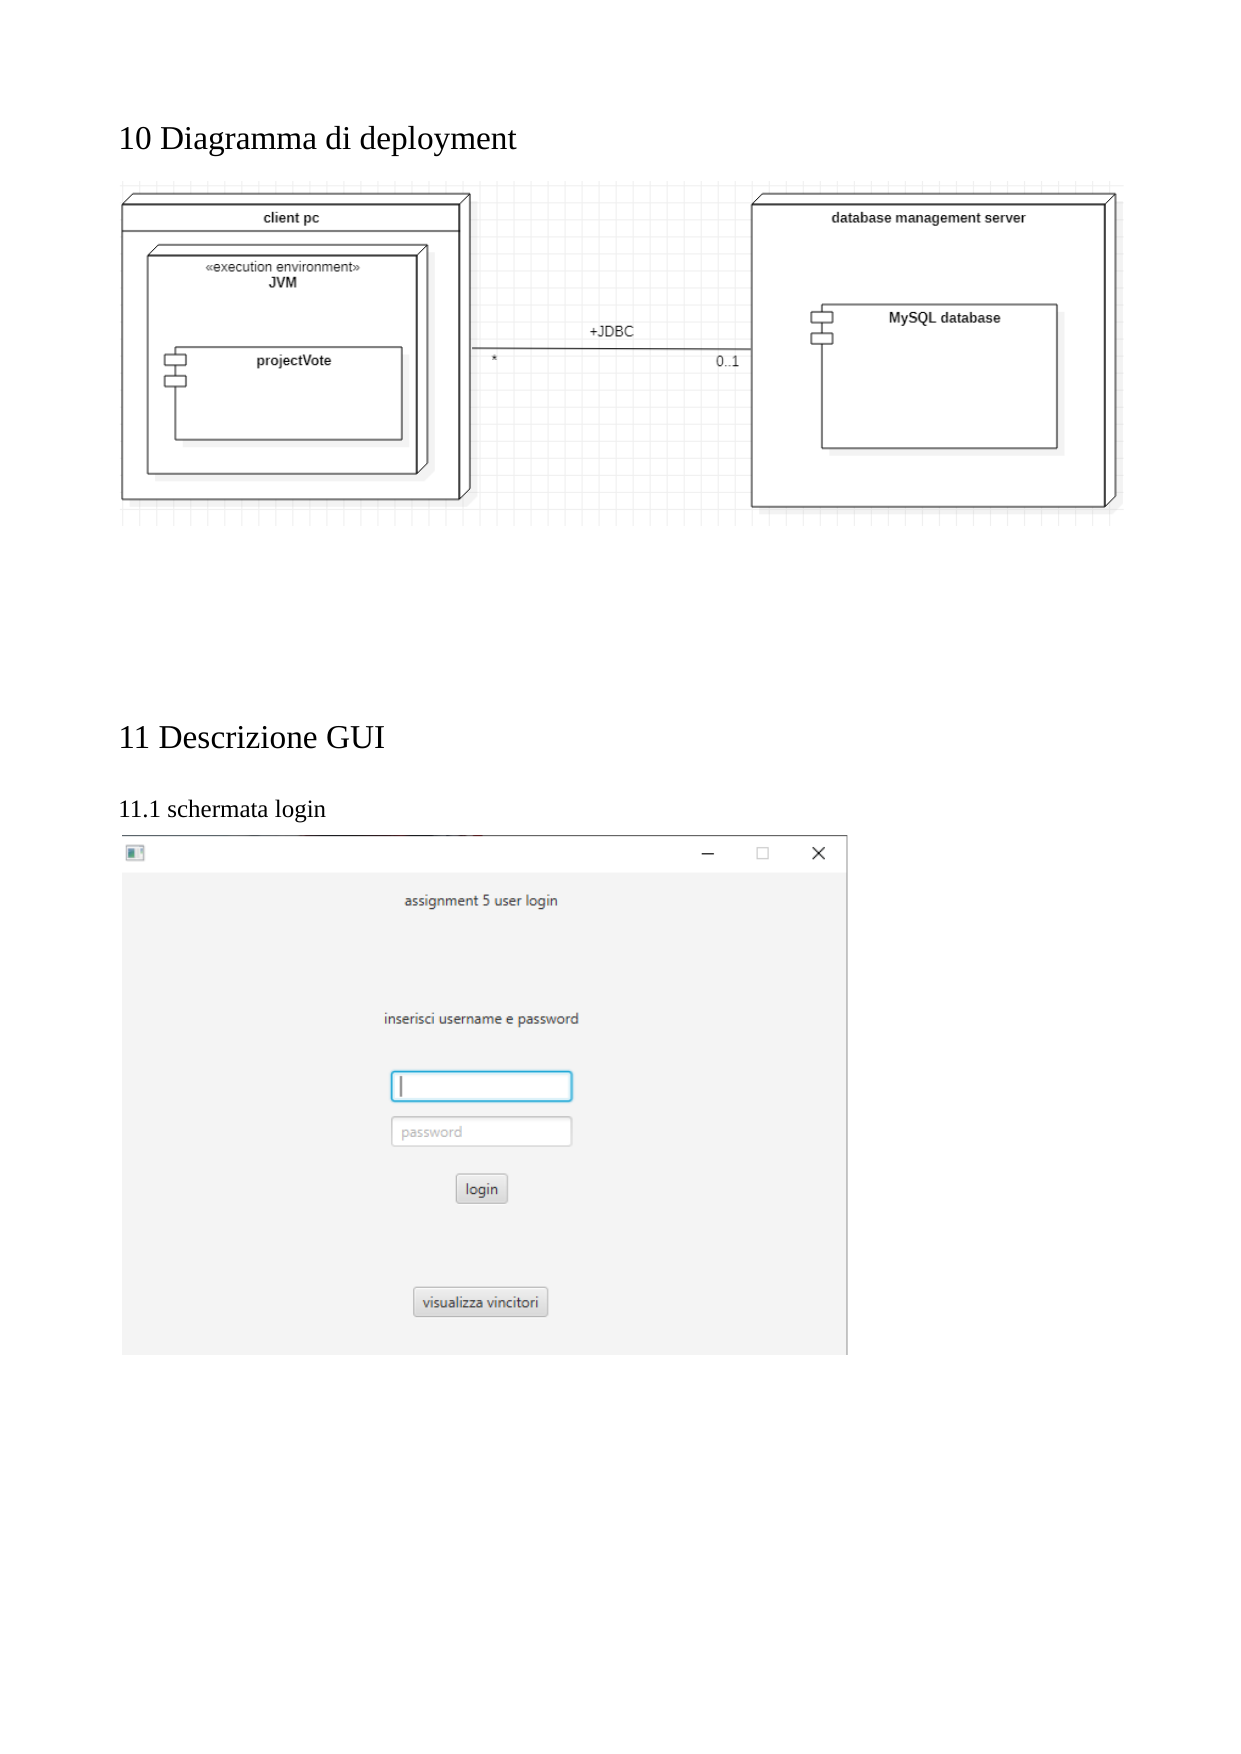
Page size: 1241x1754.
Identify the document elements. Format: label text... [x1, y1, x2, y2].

picture [122, 835, 848, 1355]
text 10 Diagramma di deployment [118, 118, 1122, 156]
text 11 Descrizione GUI [118, 717, 1122, 756]
picture [119, 181, 1124, 526]
text 11.1 schermata login [118, 794, 1122, 823]
